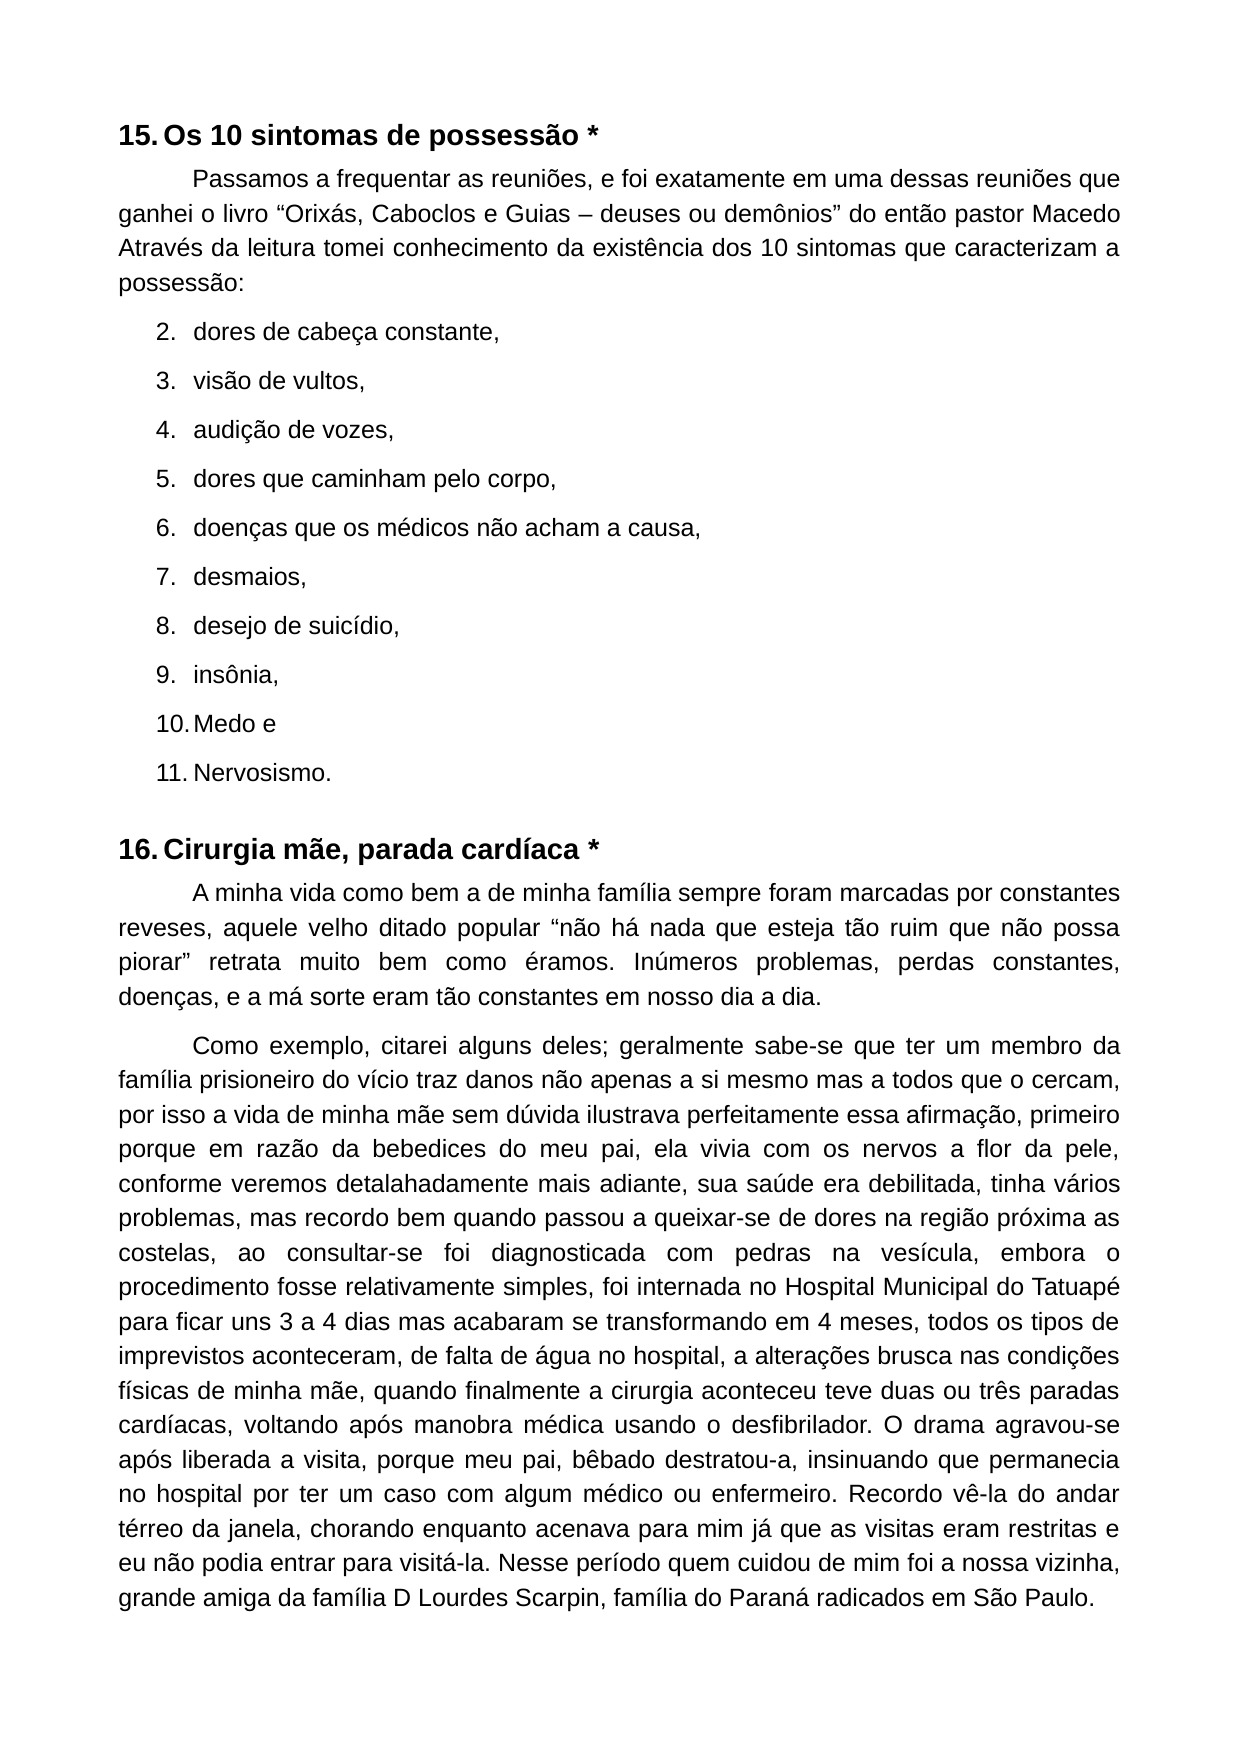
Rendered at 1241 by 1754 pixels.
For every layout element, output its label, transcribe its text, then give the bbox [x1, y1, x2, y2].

list dores que caminham pelo corpo, [156, 464, 1122, 493]
subtitle Os 10 sintomas de possessão * [118, 118, 1122, 152]
list Nervosismo. [156, 758, 1122, 787]
text Passamos a frequentar as reuniões, e foi exatamente em uma dessas reuniões que ganhei o livro “Orixás, Caboclos e Guias – deuses ou demônios” do então pastor Macedo Através da leitura tomei conhecimento da existência dos 10 sintomas que caracterizam a possessão: [118, 164, 1122, 296]
subtitle Cirurgia mãe, parada cardíaca * [118, 832, 1122, 866]
text A minha vida como bem a de minha família sempre foram marcadas por constantes reveses, aquele velho ditado popular “não há nada que esteja tão ruim que não possa piorar” retrata muito bem como éramos. Inúmeros problemas, perdas constantes, doenças, e a má sorte eram tão constantes em nosso dia a dia. [118, 878, 1122, 1011]
list audição de vozes, [156, 415, 1122, 443]
list desejo de suicídio, [156, 611, 1122, 640]
list dores de cabeça constante, [156, 317, 1122, 345]
list insônia, [156, 660, 1122, 689]
list doenças que os médicos não acham a causa, [156, 513, 1122, 542]
list visão de vultos, [156, 366, 1122, 394]
list desmaios, [156, 562, 1122, 591]
text Como exemplo, citarei alguns deles; geralmente sabe-se que ter um membro da família prisioneiro do vício traz danos não apenas a si mesmo mas a todos que o cercam, por isso a vida de minha mãe sem dúvida ilustrava perfeitamente essa afirmação, primeiro porque em razão da bebedices do meu pai, ela vivia com os nervos a flor da pele, conforme veremos detalahadamente mais adiante, sua saúde era debilitada, tinha vários problemas, mas recordo bem quando passou a queixar-se de dores na região próxima as costelas, ao consultar-se foi diagnosticada com pedras na vesícula, embora o procedimento fosse relativamente simples, foi internada no Hospital Municipal do Tatuapé para ficar uns 3 a 4 dias mas acabaram se transformando em 4 meses, todos os tipos de imprevistos aconteceram, de falta de água no hospital, a alterações brusca nas condições físicas de minha mãe, quando finalmente a cirurgia aconteceu teve duas ou três paradas cardíacas, voltando após manobra médica usando o desfibrilador. O drama agravou-se após liberada a visita, porque meu pai, bêbado destratou-a, insinuando que permanecia no hospital por ter um caso com algum médico ou enfermeiro. Recordo vê-la do andar térreo da janela, chorando enquanto acenava para mim já que as visitas eram restritas e eu não podia entrar para visitá-la. Nesse período quem cuidou de mim foi a nossa vizinha, grande amiga da família D Lourdes Scarpin, família do Paraná radicados em São Paulo. [118, 1031, 1122, 1611]
list Medo e [156, 709, 1122, 738]
